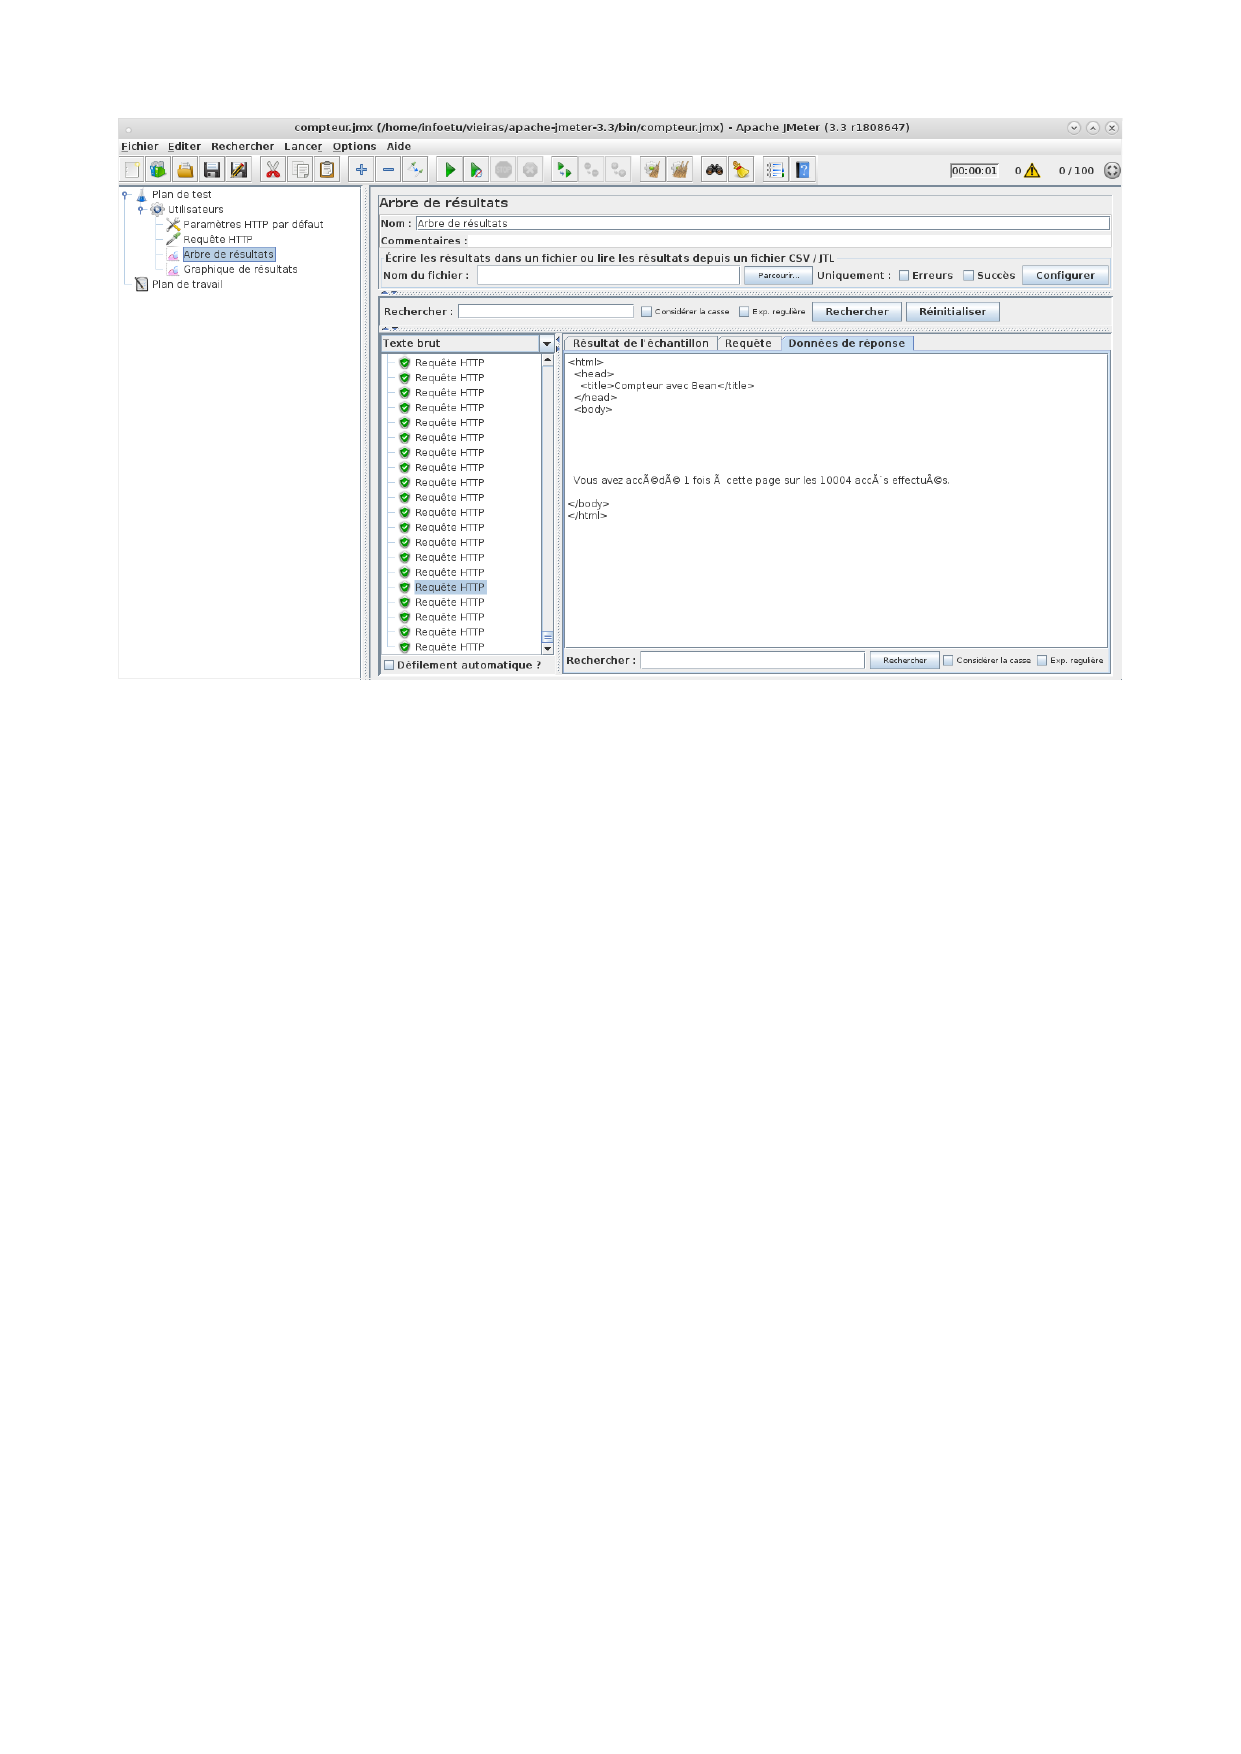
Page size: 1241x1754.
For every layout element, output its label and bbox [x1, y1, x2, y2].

picture [118, 118, 1123, 680]
